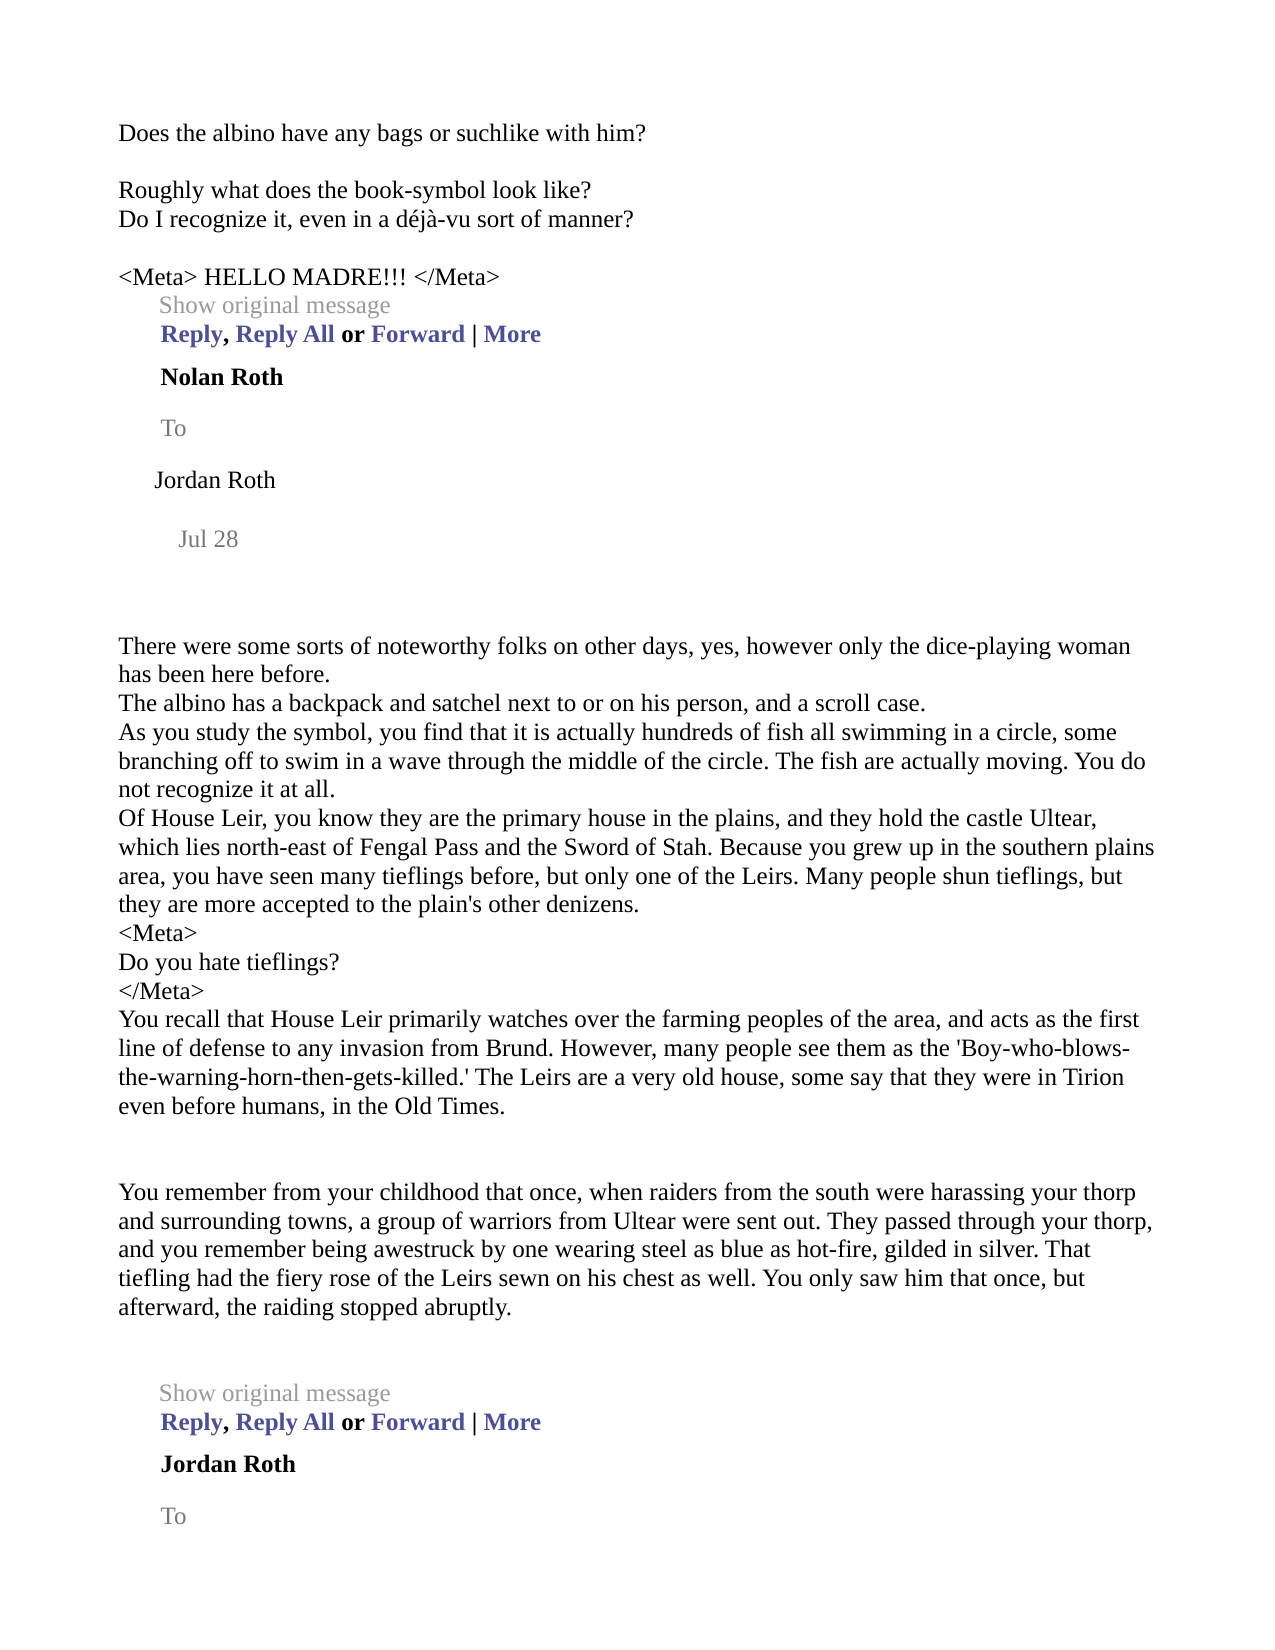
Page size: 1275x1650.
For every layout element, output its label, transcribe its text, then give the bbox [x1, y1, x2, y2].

text Jordan Roth [160, 1445, 1115, 1478]
text Show original message [152, 1378, 1115, 1407]
text <Meta> HELLO MADRE!!! </Meta> [118, 262, 1157, 291]
text [27, 1449, 52, 1478]
text Roughly what does the book-symbol look like? [118, 176, 1157, 204]
text <Meta> [118, 918, 1157, 947]
text </Meta> [118, 976, 1157, 1004]
text There were some sorts of noteworthy folks on other days, yes, however only the dice-playing woman has been here before. [118, 631, 1157, 688]
text [27, 362, 52, 390]
text Do you hate tieflings? [118, 947, 1157, 976]
text Of House Leir, you know they are the primary house in the plains, and they hold the castle Ultear, which lies north-east of Fengal Pass and the Sword of Stah. Because you grew up in the southern plains area, you have seen many tieflings before, but only one of the Leirs. Many people shun tieflings, but they are more accepted to the plain's other denizens. [118, 803, 1157, 918]
text Does the albino have any bags or suchlike with him? [118, 118, 1157, 147]
text Jordan Roth [154, 461, 1005, 493]
text You remember from your childhood that once, when raiders from the south were harassing your thorp and surrounding towns, a group of warriors from Ultear were sent out. They passed through your thorp, and you remember being awestruck by one wearing steel as blue as hot-fire, gilded in silver. That tiefling had the fiery rose of the Leirs sewn on his chest as well. You only saw him that once, but afterward, the raiding stopped abruptly. [118, 1177, 1157, 1321]
text Show original message [152, 291, 1115, 319]
text Jul 28 [163, 514, 1113, 562]
text To [160, 1497, 1005, 1529]
text Nolan Roth [160, 357, 1115, 390]
text Reply, Reply All or Forward | More [160, 1407, 1115, 1436]
text As you study the symbol, you find that it is actually hundreds of fish all swimming in a circle, some branching off to swim in a wave through the middle of the circle. The fish are actually moving. You do not recognize it at all. [118, 717, 1157, 803]
text You recall that House Leir primarily watches over the farming peoples of the area, and acts as the first line of defense to any invasion from Brund. However, many people see them as the 'Boy-who-blows-the-warning-horn-then-gets-killed.' The Leirs are a very old house, some say that they were in Tirion even before humans, in the Old Times. [118, 1004, 1157, 1119]
text The albino has a backpack and satchel next to or on his person, and a scroll case. [118, 688, 1157, 717]
text To [160, 409, 1005, 442]
text Do I recognize it, even in a déjà-vu sort of manner? [118, 204, 1157, 233]
text Reply, Reply All or Forward | More [160, 319, 1115, 348]
